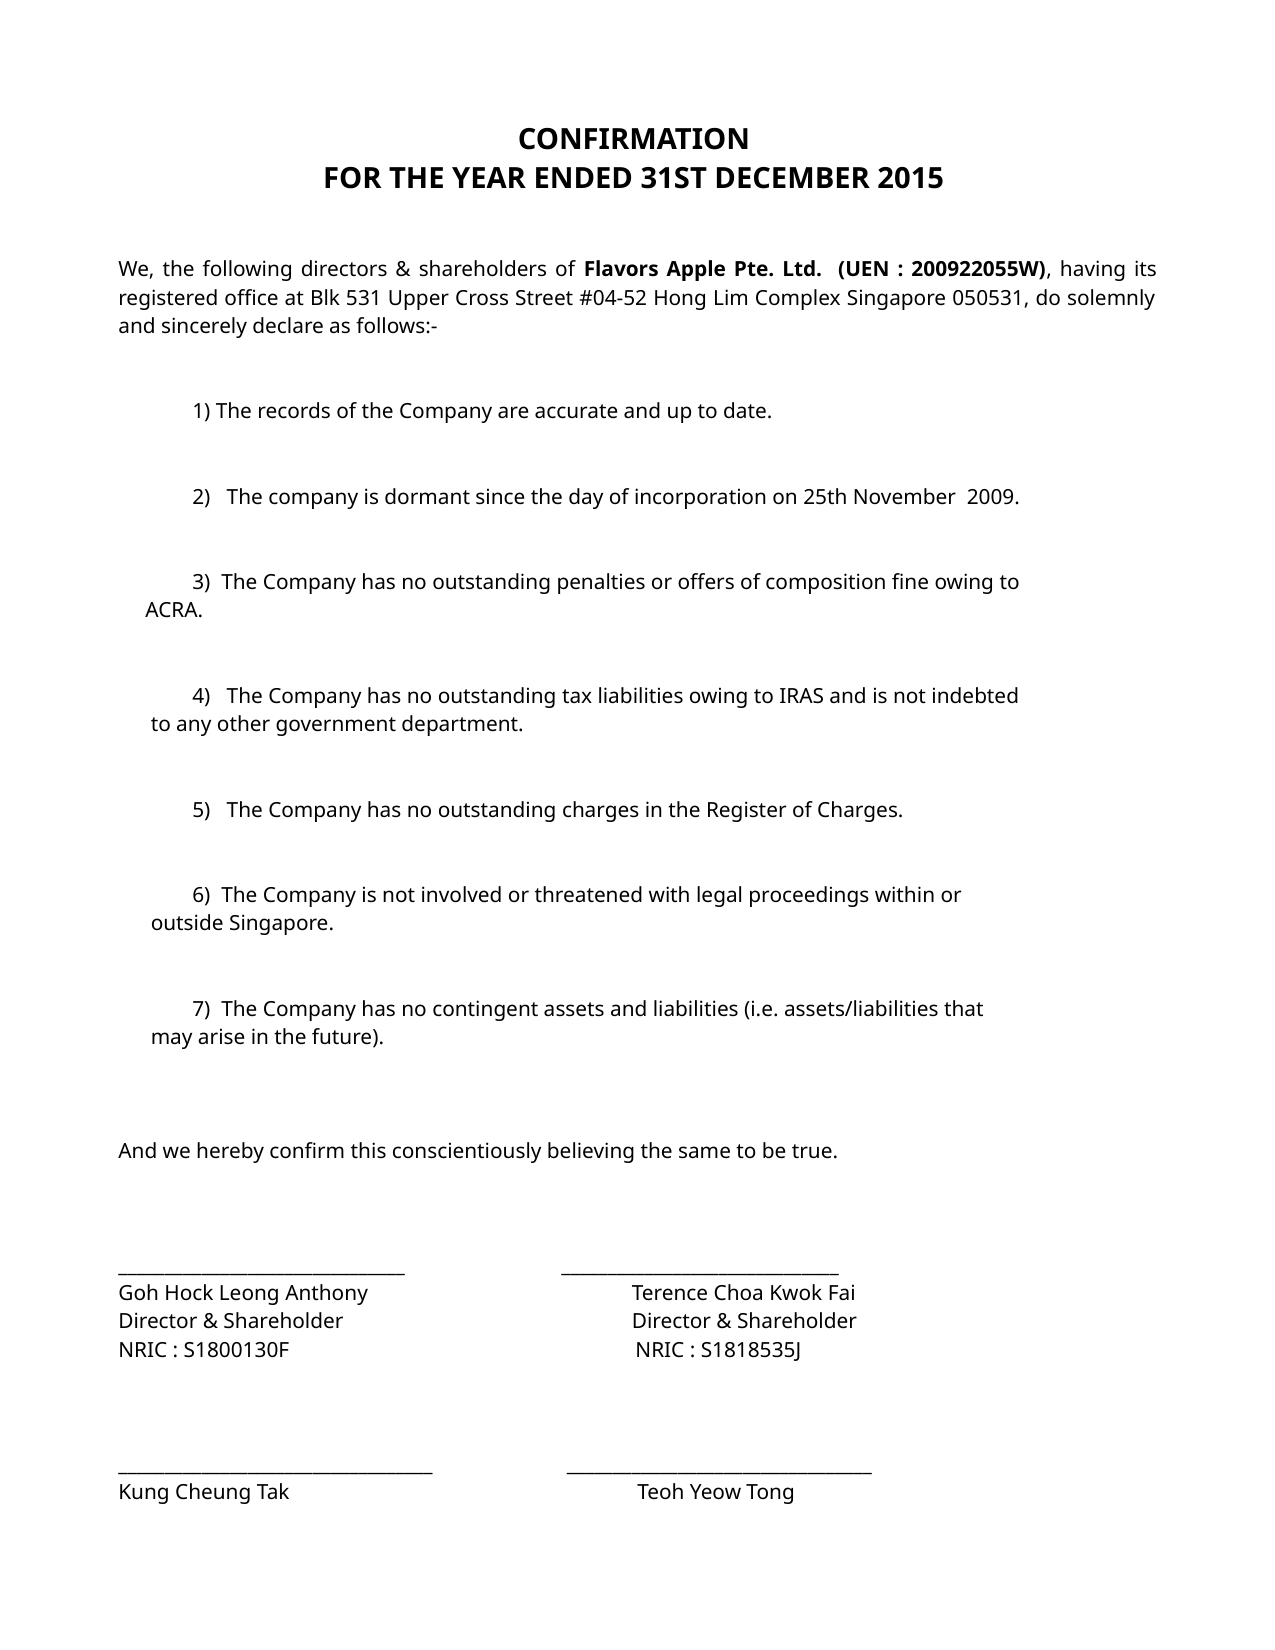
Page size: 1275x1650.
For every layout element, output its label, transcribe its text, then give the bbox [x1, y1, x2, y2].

text 4) The Company has no outstanding tax liabilities owing to IRAS and is not indebted [118, 681, 1157, 709]
text 5) The Company has no outstanding charges in the Register of Charges. [118, 795, 1157, 823]
text CONFIRMATION [118, 118, 1157, 158]
text 1) The records of the Company are accurate and up to date. [118, 397, 1157, 425]
text FOR THE YEAR ENDED 31ST DECEMBER 2015 [118, 158, 1157, 197]
text 2) The company is dormant since the day of incorporation on 25th November 2009. [118, 482, 1157, 510]
text We, the following directors & shareholders of Flavors Apple Pte. Ltd. (UEN : 200922055W), having its registered office at Blk 531 Upper Cross Street #04-52 Hong Lim Complex Singapore 050531, do solemnly and sincerely declare as follows:- [118, 254, 1157, 340]
text 6) The Company is not involved or threatened with legal proceedings within or [118, 880, 1157, 908]
text 3) The Company has no outstanding penalties or offers of composition fine owing to [118, 567, 1157, 596]
text may arise in the future). [118, 1022, 1157, 1051]
text And we hereby confirm this conscientiously believing the same to be true. [118, 1136, 1157, 1164]
text _______________________________ ______________________________ [118, 1250, 1157, 1278]
text NRIC : S1800130F NRIC : S1818535J [118, 1335, 1157, 1363]
text Director & Shareholder Director & Shareholder [118, 1307, 1157, 1335]
text __________________________________ _________________________________ [118, 1449, 1157, 1477]
text outside Singapore. [118, 908, 1157, 937]
text ACRA. [118, 596, 1157, 624]
text to any other government department. [118, 709, 1157, 738]
text Goh Hock Leong Anthony Terence Choa Kwok Fai [118, 1278, 1157, 1307]
text 7) The Company has no contingent assets and liabilities (i.e. assets/liabilities that [118, 994, 1157, 1022]
text Kung Cheung Tak Teoh Yeow Tong [118, 1477, 1157, 1506]
